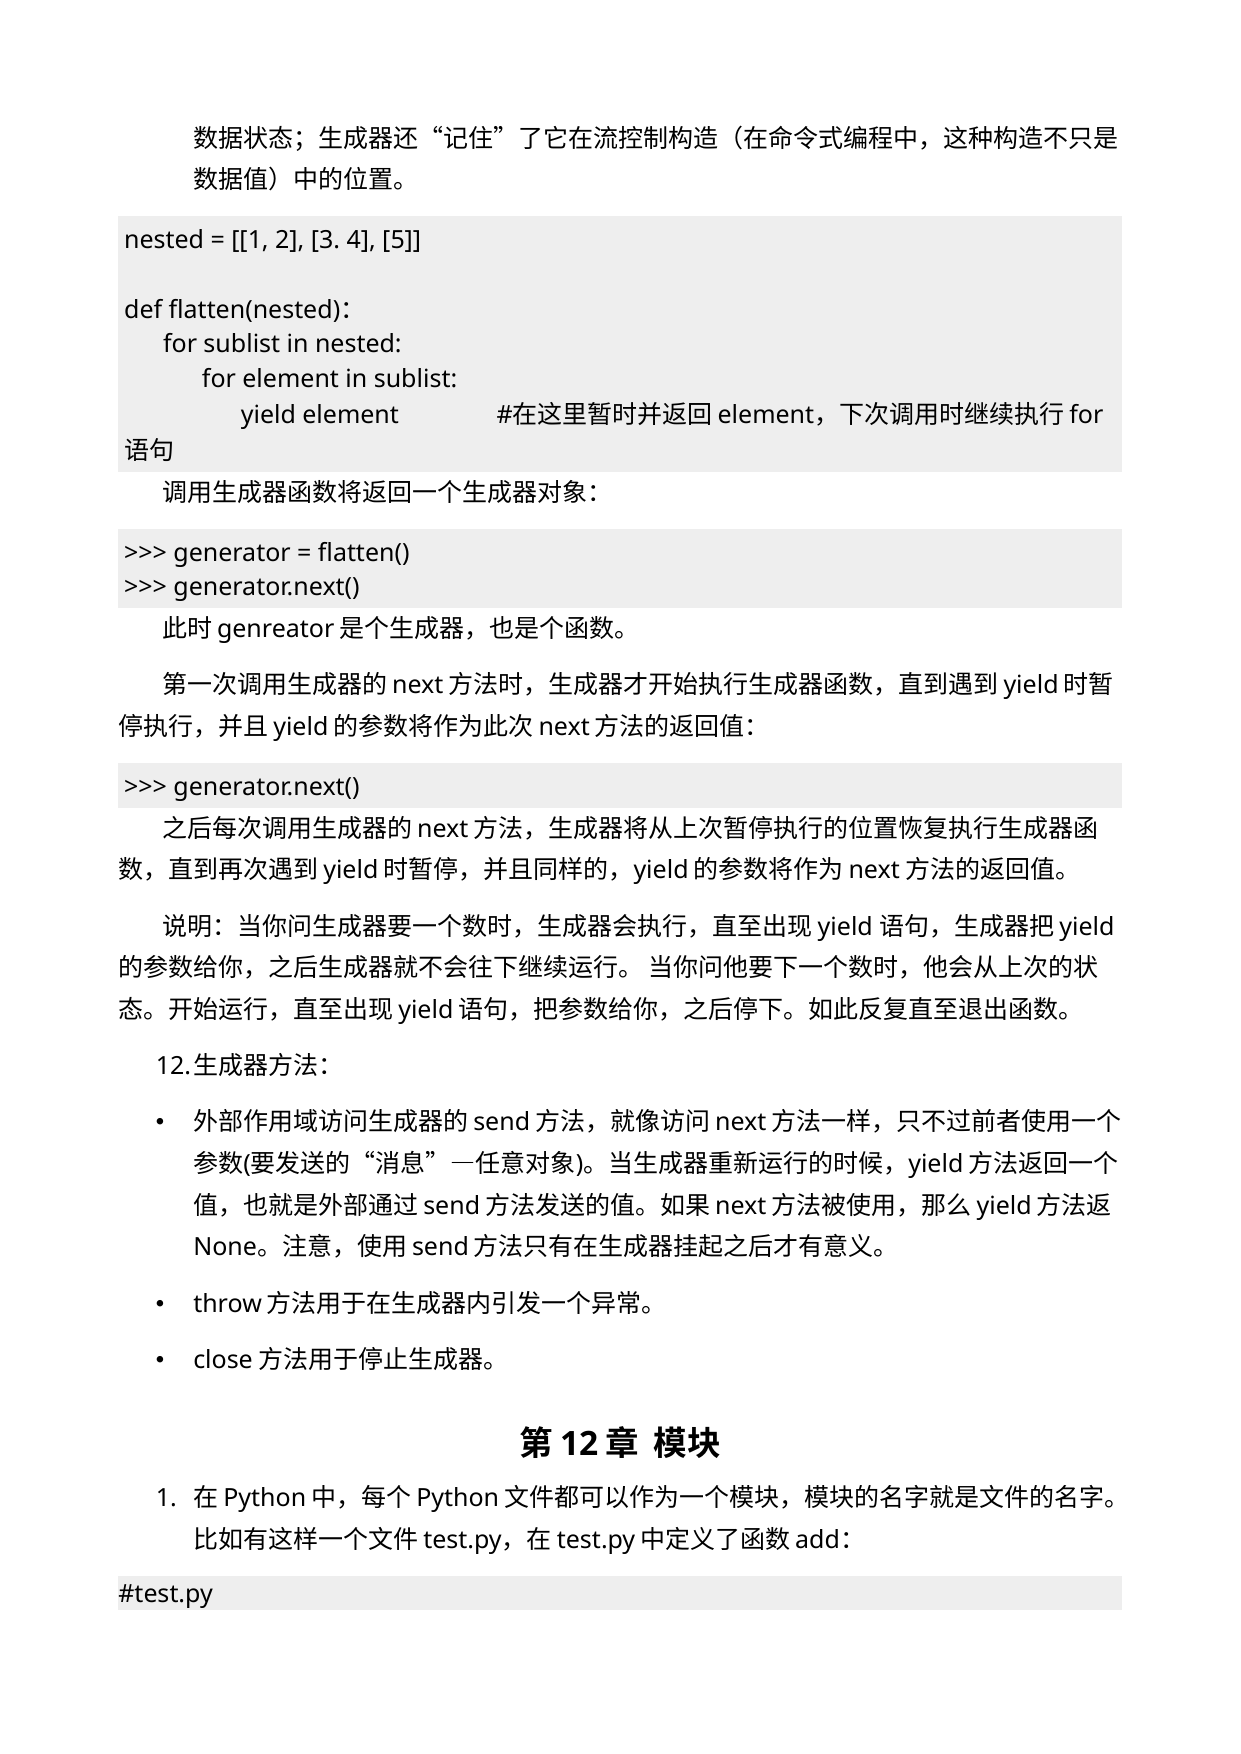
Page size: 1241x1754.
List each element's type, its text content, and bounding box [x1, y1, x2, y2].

list 生成器方法： [156, 1046, 1122, 1082]
list 数据状态；生成器还“记住”了它在流控制构造（在命令式编程中，这种构造不只是数据值）中的位置。 [156, 118, 1122, 196]
text 调用生成器函数将返回一个生成器对象： [118, 472, 1122, 509]
table_header #test.py [118, 1576, 1122, 1610]
list 在Python中，每个Python文件都可以作为一个模块，模块的名字就是文件的名字。比如有这样一个文件test.py，在test.py中定义了函数add： [156, 1478, 1122, 1556]
table_header >>> generator.next() [118, 763, 1122, 808]
list throw方法用于在生成器内引发一个异常。 [156, 1283, 1122, 1319]
text 第一次调用生成器的next方法时，生成器才开始执行生成器函数，直到遇到yield时暂停执行，并且yield的参数将作为此次next方法的返回值： [118, 664, 1122, 742]
text 此时genreator是个生成器，也是个函数。 [118, 608, 1122, 644]
subtitle 第12章 模块 [118, 1416, 1122, 1465]
table_header >>> generator = flatten() >>> generator.next() [118, 529, 1122, 608]
text 说明：当你问生成器要一个数时，生成器会执行，直至出现 yield 语句，生成器把yield 的参数给你，之后生成器就不会往下继续运行。 当你问他要下一个数时，他会从上次的状态。开始运行，直至出现yield语句，把参数给你，之后停下。如此反复直至退出函数。 [118, 906, 1122, 1026]
text 之后每次调用生成器的next方法，生成器将从上次暂停执行的位置恢复执行生成器函数，直到再次遇到yield时暂停，并且同样的，yield的参数将作为next方法的返回值。 [118, 808, 1122, 886]
table_header nested = [[1, 2], [3. 4], [5]] def flatten(nested)： for sublist in nested: for element in sublist: yield element #在这里暂时并返回element，下次调用时继续执行for语句 [118, 216, 1122, 472]
list close方法用于停止生成器。 [156, 1339, 1122, 1376]
list 外部作用域访问生成器的send方法，就像访问next方法一样，只不过前者使用一个参数(要发送的“消息”—任意对象)。当生成器重新运行的时候，yield方法返回一个值，也就是外部通过send方法发送的值。如果next方法被使用，那么yield方法返None。注意，使用send方法只有在生成器挂起之后才有意义。 [156, 1102, 1122, 1263]
